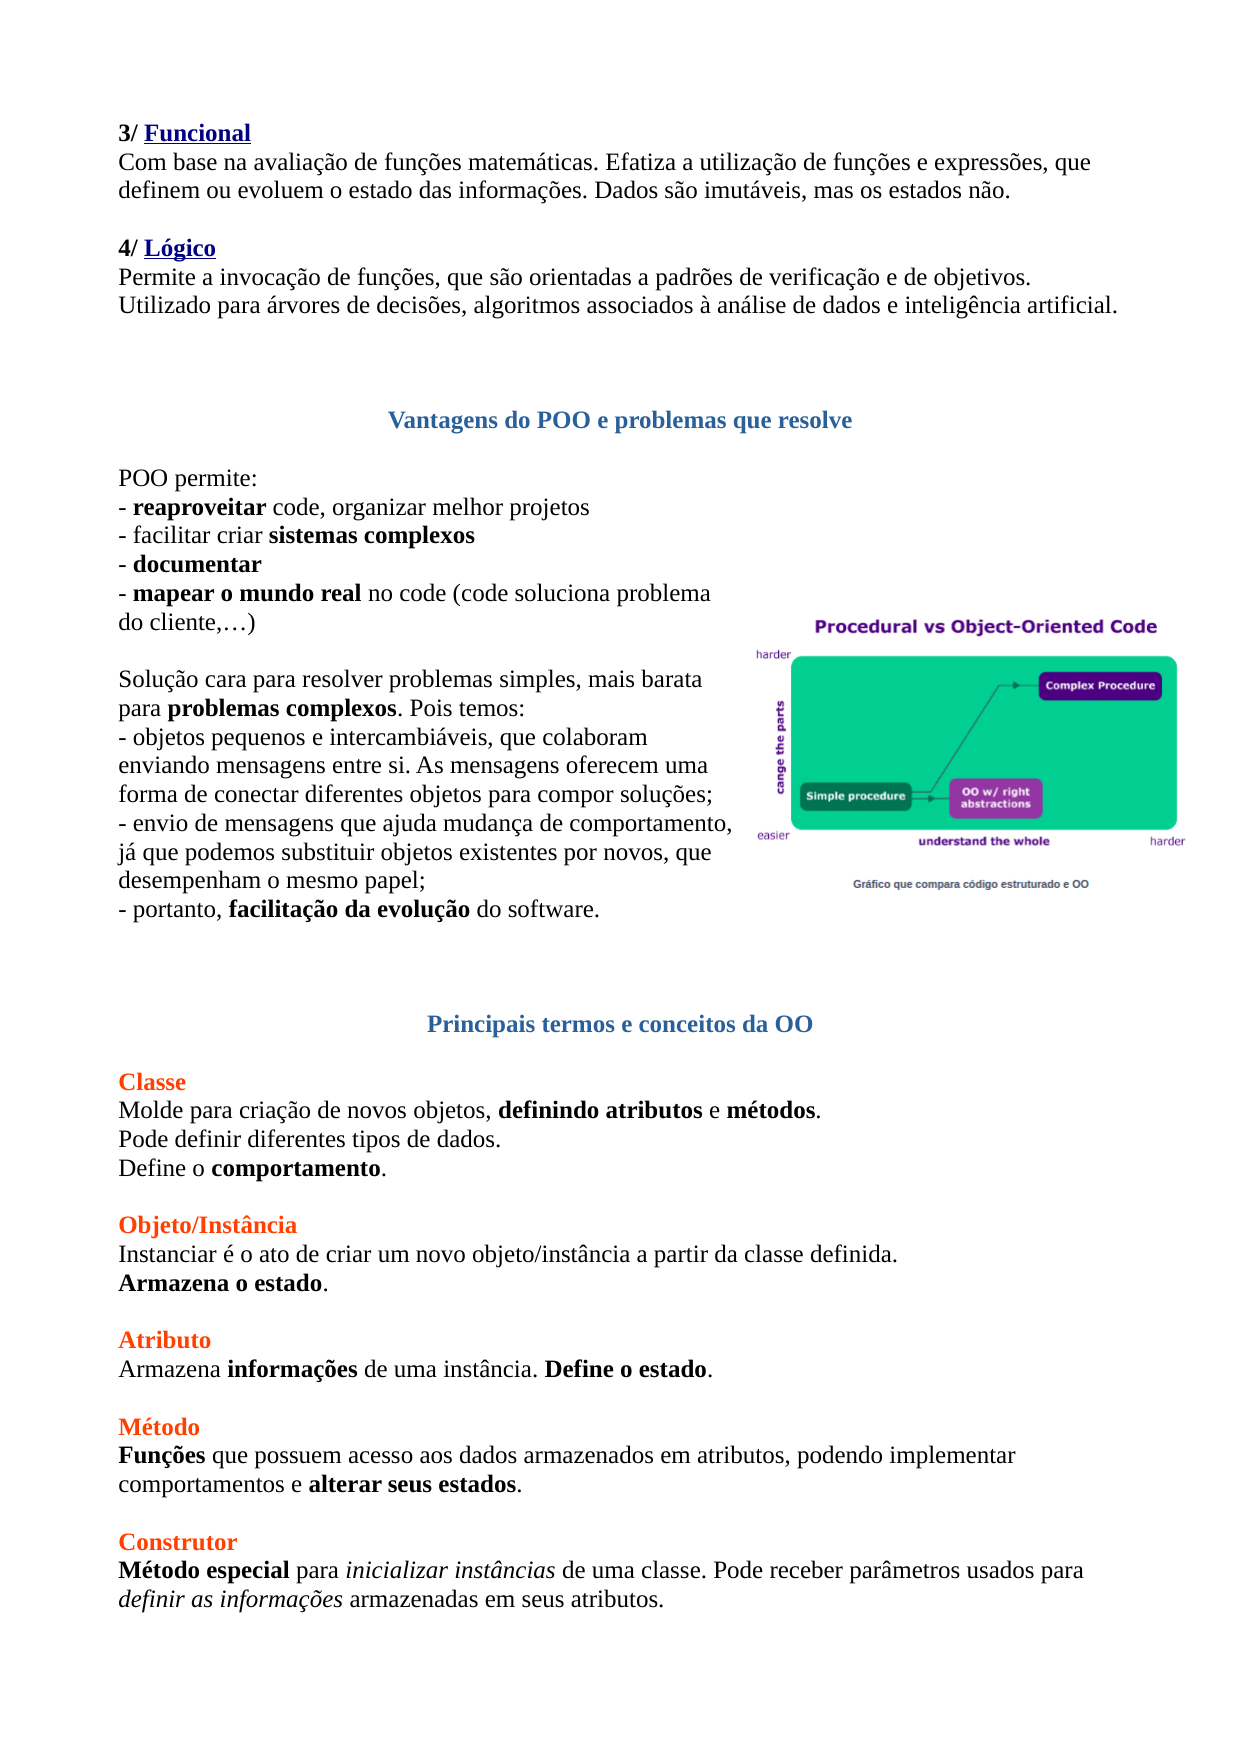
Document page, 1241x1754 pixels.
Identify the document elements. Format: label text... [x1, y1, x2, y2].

text POO permite: [118, 463, 1122, 492]
text Vantagens do POO e problemas que resolve [118, 406, 1122, 434]
text Principais termos e conceitos da OO [118, 1009, 1122, 1038]
text - envio de mensagens que ajuda mudança de comportamento, já que podemos substituir objetos existentes por novos, que desempenham o mesmo papel; [118, 808, 738, 894]
text Método [118, 1412, 1122, 1441]
text - documentar [118, 549, 1122, 578]
text Construtor [118, 1527, 1122, 1556]
text Método especial para inicializar instâncias de uma classe. Pode receber parâmetros usados para definir as informações armazenadas em seus atributos. [118, 1556, 1122, 1613]
text Atributo [118, 1326, 1122, 1354]
text Define o comportamento. [118, 1153, 1122, 1182]
text - reaproveitar code, organizar melhor projetos [118, 492, 1122, 521]
text 3/ Funcional [118, 118, 1122, 147]
text - mapear o mundo real no code (code soluciona problema do cliente,…) [118, 578, 1122, 636]
text - facilitar criar sistemas complexos [118, 521, 1122, 549]
text Armazena o estado. [118, 1268, 1122, 1297]
text Instanciar é o ato de criar um novo objeto/instância a partir da classe definida. [118, 1239, 1122, 1268]
text Solução cara para resolver problemas simples, mais barata para problemas complexos. Pois temos: [118, 664, 738, 722]
text Armazena informações de uma instância. Define o estado. [118, 1354, 1122, 1383]
text Funções que possuem acesso aos dados armazenados em atributos, podendo implementar comportamentos e alterar seus estados. [118, 1441, 1122, 1498]
text - objetos pequenos e intercambiáveis, que colaboram enviando mensagens entre si. As mensagens oferecem uma forma de conectar diferentes objetos para compor soluções; [118, 722, 738, 808]
text Com base na avaliação de funções matemáticas. Efatiza a utilização de funções e expressões, que definem ou evoluem o estado das informações. Dados são imutáveis, mas os estados não. [118, 147, 1122, 204]
picture [738, 598, 1209, 913]
text Classe [118, 1067, 1122, 1096]
text Pode definir diferentes tipos de dados. [118, 1124, 1122, 1153]
text Molde para criação de novos objetos, definindo atributos e métodos. [118, 1096, 1122, 1124]
text - portanto, facilitação da evolução do software. [118, 894, 1122, 923]
text Objeto/Instância [118, 1211, 1122, 1239]
text Permite a invocação de funções, que são orientadas a padrões de verificação e de objetivos. Utilizado para árvores de decisões, algoritmos associados à análise de dados e inteligência artificial. [118, 262, 1122, 319]
text 4/ Lógico [118, 233, 1122, 262]
